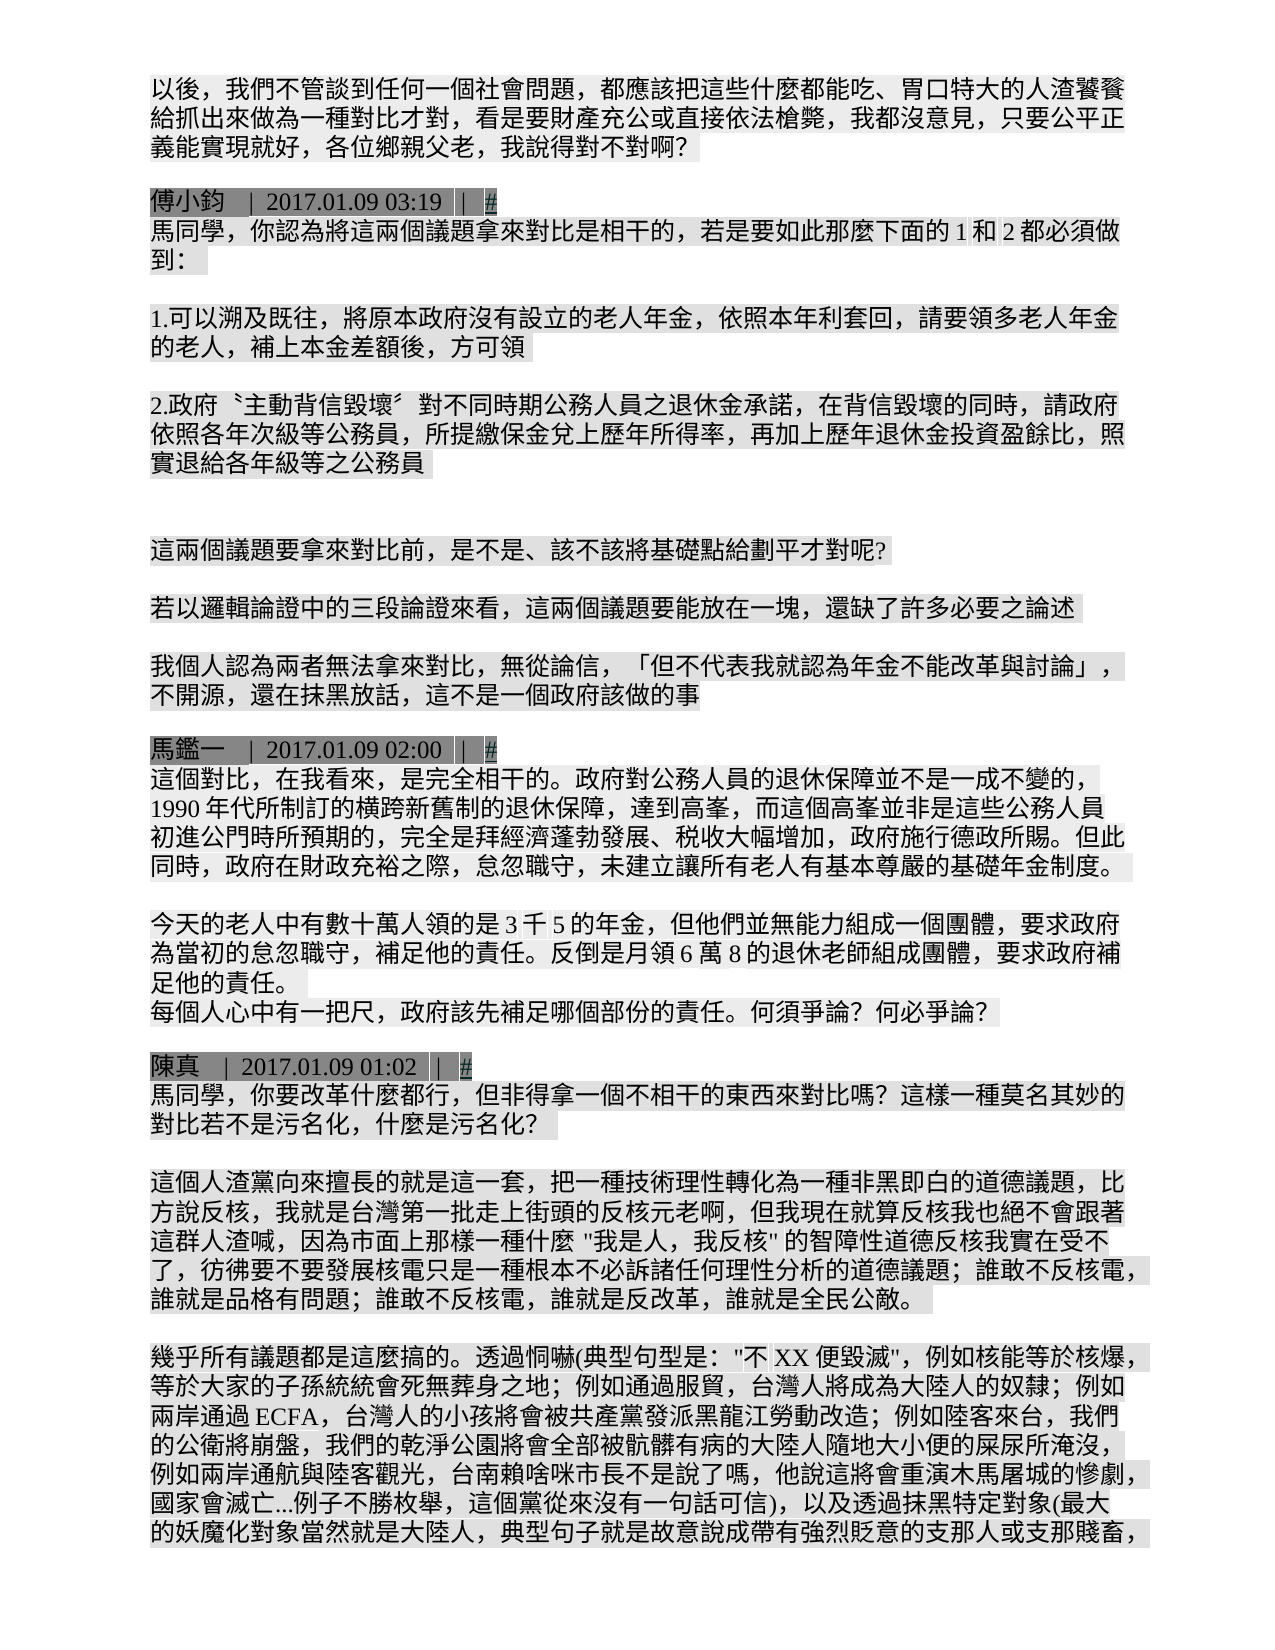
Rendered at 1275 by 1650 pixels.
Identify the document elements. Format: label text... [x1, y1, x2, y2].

text 馬同學，你認為將這兩個議題拿來對比是相干的，若是要如此那麼下面的1和2都必須做到： 1.可以溯及既往，將原本政府沒有設立的老人年金，依照本年利套回，請要領多老人年金的老人，補上本金差額後，方可領 2.政府〝主動背信毀壞〞對不同時期公務人員之退休金承諾，在背信毀壞的同時，請政府依照各年次級等公務員，所提繳保金兌上歷年所得率，再加上歷年退休金投資盈餘比，照實退給各年級等之公務員 這兩個議題要拿來對比前，是不是、該不該將基礎點給劃平才對呢? 若以邏輯論證中的三段論證來看，這兩個議題要能放在一塊，還缺了許多必要之論述 我個人認為兩者無法拿來對比，無從論信，「但不代表我就認為年金不能改革與討論」，不開源，還在抹黑放話，這不是一個政府該做的事 [150, 217, 1125, 711]
text 陳真 | 2017.01.09 01:02 | # [150, 1052, 1125, 1081]
text 馬鑑一 | 2017.01.09 02:00 | # [150, 736, 1125, 765]
text 這個對比，在我看來，是完全相干的。政府對公務人員的退休保障並不是一成不變的，1990年代所制訂的横跨新舊制的退休保障，達到高峯，而這個高峯並非是這些公務人員初進公門時所預期的，完全是拜經濟蓬勃發展、税收大幅增加，政府施行德政所賜。但此同時，政府在財政充裕之際，怠忽職守，未建立讓所有老人有基本尊嚴的基礎年金制度。 今天的老人中有數十萬人領的是3千5的年金，但他們並無能力組成一個團體，要求政府為當初的怠忽職守，補足他的責任。反倒是月領6 萬8的退休老師組成團體，要求政府補足他的責任。 每個人心中有一把尺，政府該先補足哪個部份的責任。何須爭論？何必爭論？ [150, 765, 1125, 1027]
text 傅小鈞 | 2017.01.09 03:19 | # [150, 187, 1125, 217]
text 好吧，如果要對比，我是建議直接把一大票政治人物及各界名嘴及一堆財團的財產充公，情節重大如炒地皮者，建議直接槍斃，因為他們所所獲得的巨額收入或外快或貪污所得，竟是如此龐大，絕對足以支付貧窮老人的各項開支。因為，如前所述，一般人要賺成那樣，得從五百萬年前開始賺起，這樣合理嗎？ 以後，我們不管談到任何一個社會問題，都應該把這些什麼都能吃、胃口特大的人渣饕餮給抓出來做為一種對比才對，看是要財產充公或直接依法槍斃，我都沒意見，只要公平正義能實現就好，各位鄉親父老，我說得對不對啊？ [150, 75, 1125, 162]
text 馬同學，你要改革什麼都行，但非得拿一個不相干的東西來對比嗎？這樣一種莫名其妙的對比若不是污名化，什麼是污名化？ 這個人渣黨向來擅長的就是這一套，把一種技術理性轉化為一種非黑即白的道德議題，比方說反核，我就是台灣第一批走上街頭的反核元老啊，但我現在就算反核我也絕不會跟著這群人渣喊，因為市面上那樣一種什麼 "我是人，我反核" 的智障性道德反核我實在受不了，彷彿要不要發展核電只是一種根本不必訴諸任何理性分析的道德議題；誰敢不反核電，誰就是品格有問題；誰敢不反核電，誰就是反改革，誰就是全民公敵。 幾乎所有議題都是這麼搞的。透過恫嚇(典型句型是："不XX便毀滅"，例如核能等於核爆，等於大家的子孫統統會死無葬身之地；例如通過服貿，台灣人將成為大陸人的奴隸；例如兩岸通過ECFA，台灣人的小孩將會被共產黨發派黑龍江勞動改造；例如陸客來台，我們的公衛將崩盤，我們的乾淨公園將會全部被骯髒有病的大陸人隨地大小便的屎尿所淹沒，例如兩岸通航與陸客觀光，台南賴啥咪市長不是說了嗎，他說這將會重演木馬屠城的慘劇，國家會滅亡...例子不勝枚舉，這個黨從來沒有一句話可信)，以及透過抹黑特定對象(最大的妖魔化對象當然就是大陸人，典型句子就是故意說成帶有強烈貶意的支那人或支那賤畜，是有病的，有毒的，邪惡的，貪婪的，沒人性沒文化沒水準的...等等等)來推動任何他想達成的目的，而這個目的，百分之一萬絕對是基於私利或政黨利益為第一優先考慮或甚至唯一考慮。 小學時，每一年都有遠足旅遊，參觀一些景點。有一年，景點很特別，叫做 "高速公路"。我也有報名參加。出發之前，小朋友們都很緊張，因為一想到 "高速" 二字，一定很刺激吧？結果，出發後半小時，不知道到了沒？還要多久 "高速公路" 景點才會到？我是班長，負責舉手問老師，提出大家的疑問。老師說，"早就到了啊，現在都已經準備要回程了耶，大家往窗外看就是了，這就是政府為我們蓋的高速公路"。 同學們一聽，全都發出失望聲，啥咪，這就是 "高速" 公路？高速在哪？平常路上一些混蛋開車速度都比這還快。 不過，你可別小看高速公路哦，那時候剛蓋好，所以成為我念小學時遠足旅遊的熱門 "景點"，從台南交流道出發，然後開個半小時又繞回台南。它好像是屬於蔣經國推動的十大建設之一。據說，我只能 "據前輩們說"，因為那時候我還是小學生，不知道當時的黨外究竟是怎麼反對的。據說黨外反對興建高速公路強而有力的理由是： 你看看，咱台灣人一個月才賺多少？蓋一條高速公路要花幾百億，蓋來做什麼？蓋來給有錢的公子哥兒飆車啦！各位鄉親啊，你用得到高速公路嗎？你家裏有轎車嗎？拿我們的血汗錢去讓他們這些權貴子弟飆車？我咧幹伊娘國民黨，真是吃咱台灣郎夠夠。你們說對不對啊？這種政府是不是要讓他下台，你說對不對啊。群眾就會喊對啦！下台啦，幹伊娘國民黨啦！ 這是我引用民進黨的典型措詞與思維自己瞎掰的，事實上我只知道當年黨外人士是以類似的理由反對興建高速公路，至於是哪些黨外人士以及措詞如何，我不知道。我只是要說，從黨外到民進黨，一直有這樣一種很厲害的煽動與鬥爭本領就是這樣： 對比兩種不相干的人事物，從中挑起仇恨與不滿，例如 "他們外省權貴公子哥兒" VS. "我們老實樸素辛苦做牛做馬的台灣人"；或是透過大量修辭與造勢，而不是透過理性分析與議論，把一切屬於技術理性的問題給轉化成 "誰敢不贊成，誰就是反改革，誰就是全民公敵" 的神聖道德議題，然後強行為所欲為。 [150, 1081, 1125, 1548]
